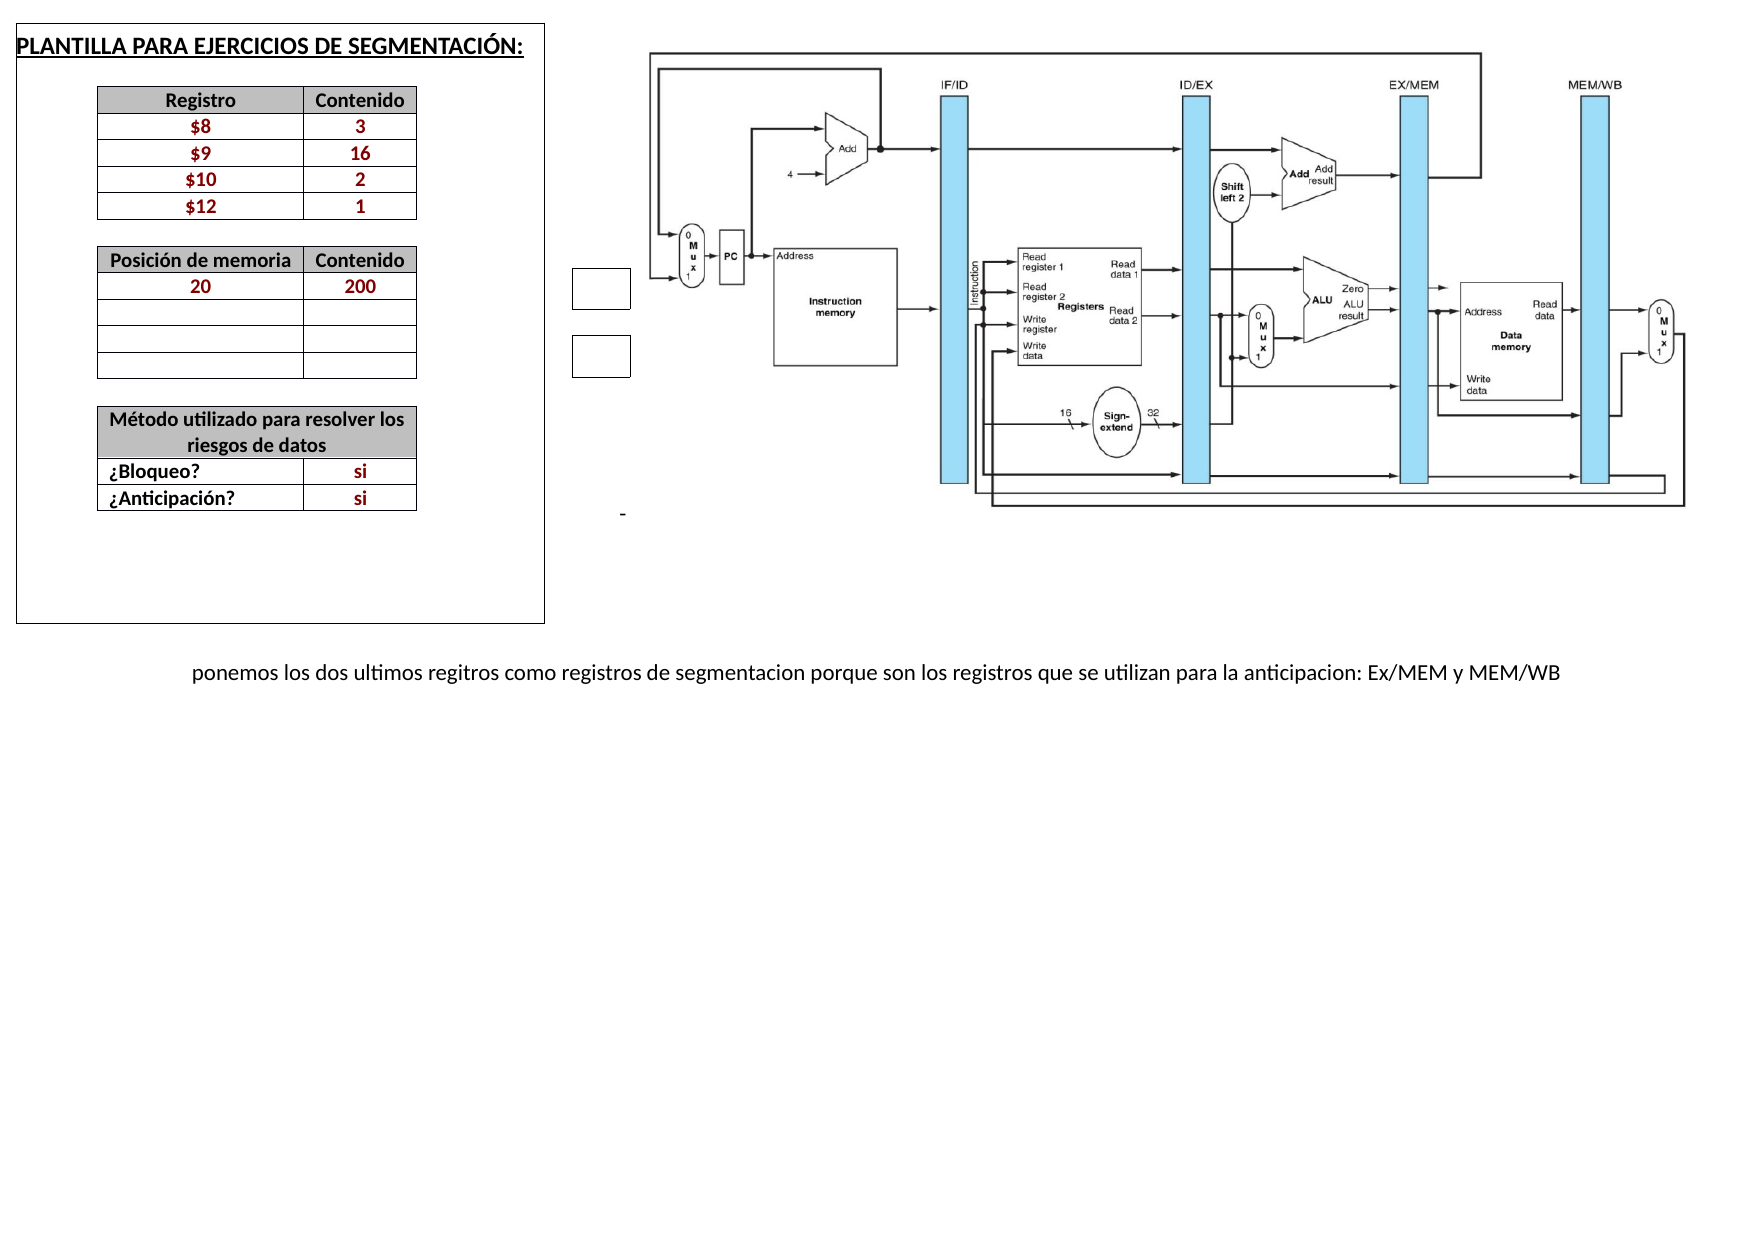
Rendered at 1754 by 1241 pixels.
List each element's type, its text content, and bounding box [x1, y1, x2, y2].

table_cell 16 [304, 140, 416, 166]
table_cell $12 [98, 193, 303, 218]
picture [629, 29, 1725, 521]
table_cell si [304, 459, 416, 484]
table_cell [304, 326, 416, 352]
table_cell [304, 300, 416, 325]
table_header Método utilizado para resolver los riesgos de datos [98, 407, 416, 457]
table_cell [98, 326, 303, 352]
table_cell $8 [98, 114, 303, 139]
table_cell 2 [304, 167, 416, 192]
table_cell 200 [304, 273, 416, 299]
table_cell si [304, 485, 416, 510]
table_cell 3 [304, 114, 416, 139]
table_cell [98, 300, 303, 325]
table_cell 1 [304, 193, 416, 218]
table_cell [304, 353, 416, 378]
table_header Contenido [304, 247, 416, 272]
table_header Posición de memoria [98, 247, 303, 272]
table_cell $9 [98, 140, 303, 166]
table_cell [98, 353, 303, 378]
table_cell ¿Anticipación? [98, 485, 303, 510]
table_cell $10 [98, 167, 303, 192]
text ponemos los dos ultimos regitros como registros de segmentacion porque son los registros que se utilizan para la anticipacion: Ex/MEM y MEM/WB [29, 658, 1724, 686]
table_cell ¿Bloqueo? [98, 459, 303, 484]
table_header Contenido [304, 87, 416, 113]
table_header Registro [98, 87, 303, 113]
table_cell 20 [98, 273, 303, 299]
text - [545, 29, 1724, 527]
text PLANTILLA PARA EJERCICIOS DE SEGMENTACIÓN: [17, 30, 543, 61]
